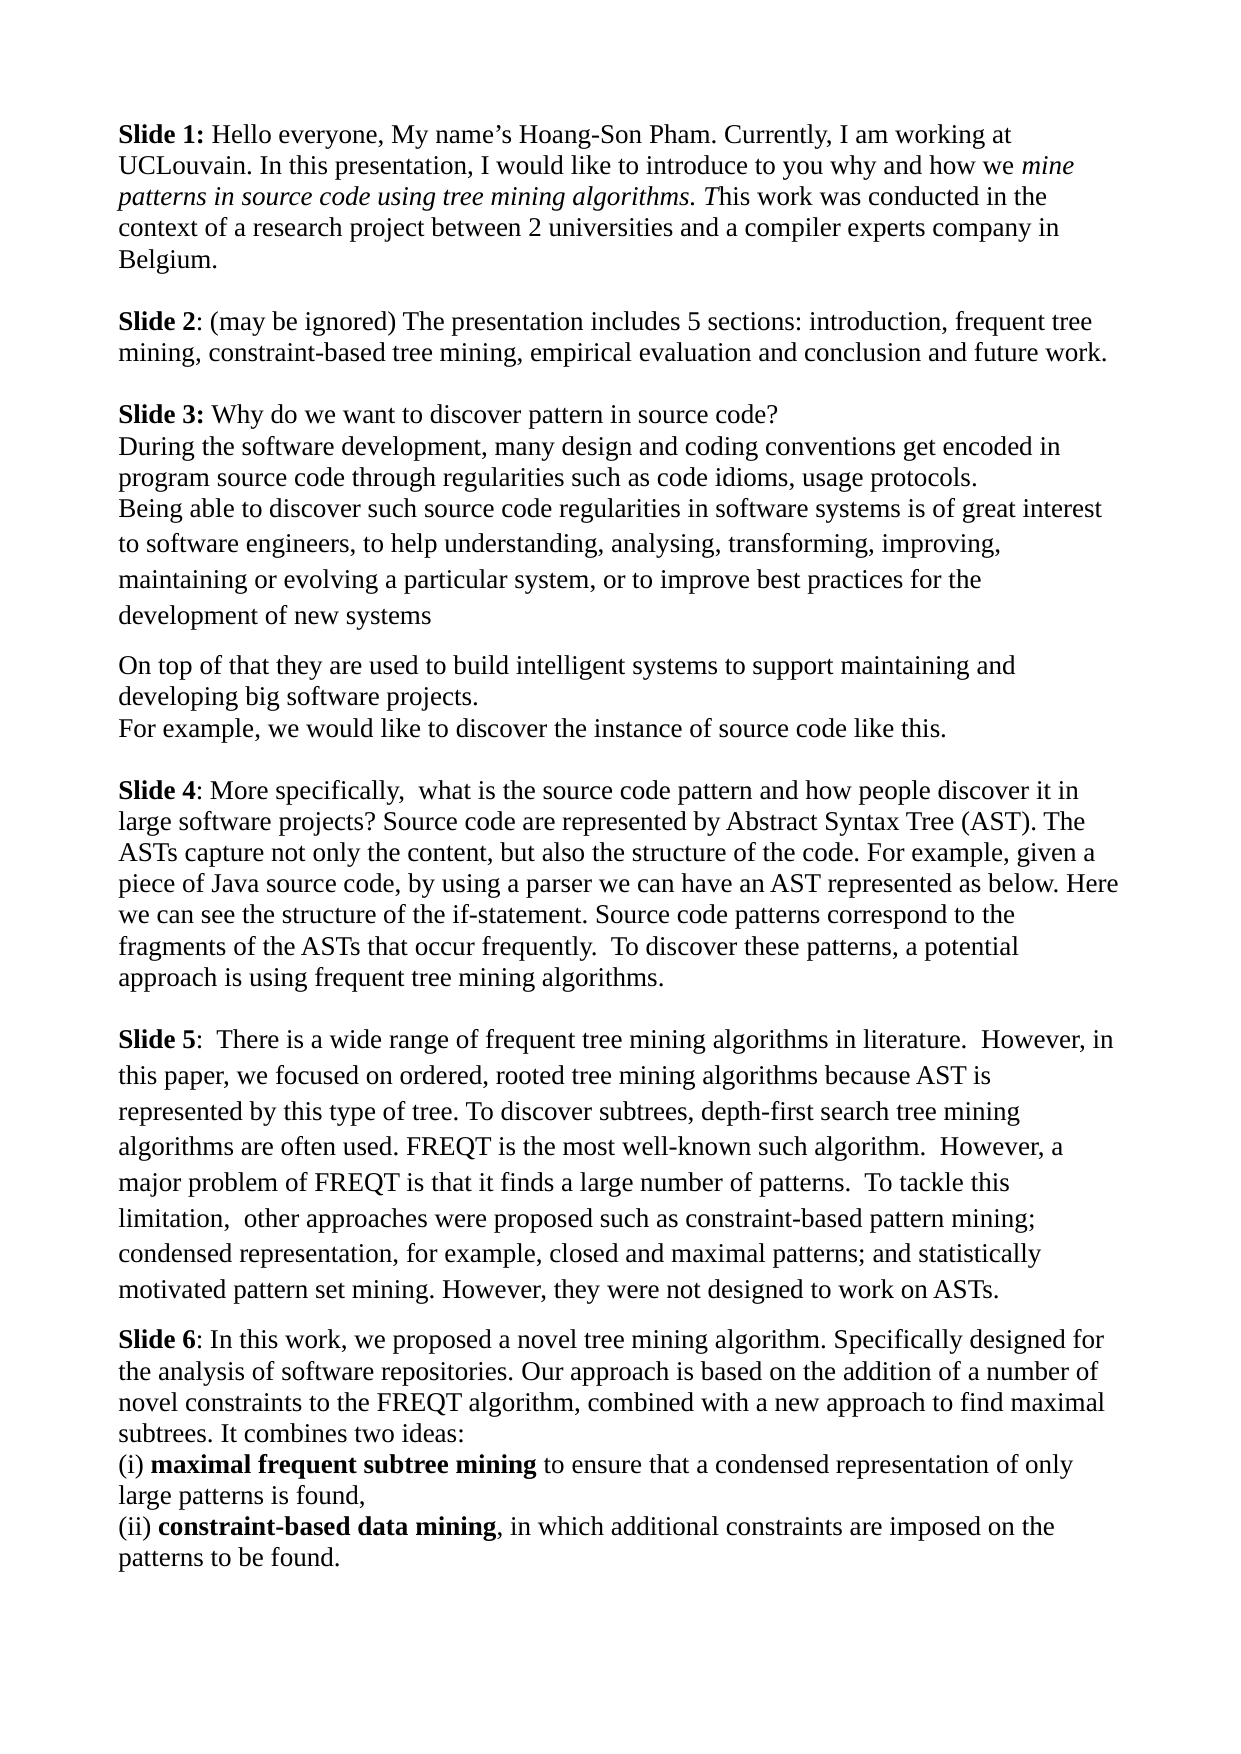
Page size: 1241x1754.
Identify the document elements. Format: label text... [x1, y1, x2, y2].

text During the software development, many design and coding conventions get encoded in program source code through regularities such as code idioms, usage protocols. [118, 429, 1122, 492]
text On top of that they are used to build intelligent systems to support maintaining and developing big software projects. [118, 649, 1122, 712]
text Slide 6: In this work, we proposed a novel tree mining algorithm. Specifically designed for the analysis of software repositories. Our approach is based on the addition of a number of novel constraints to the FREQT algorithm, combined with a new approach to find maximal subtrees. It combines two ideas: [118, 1323, 1122, 1448]
text Slide 4: More specifically, what is the source code pattern and how people discover it in large software projects? Source code are represented by Abstract Syntax Tree (AST). The ASTs capture not only the content, but also the structure of the code. For example, given a piece of Java source code, by using a parser we can have an AST represented as below. Here we can see the structure of the if-statement. Source code patterns correspond to the fragments of the ASTs that occur frequently. To discover these patterns, a potential approach is using frequent tree mining algorithms. [118, 774, 1122, 992]
text Being able to discover such source code regularities in software systems is of great interest to software engineers, to help understanding, analysing, transforming, improving, maintaining or evolving a particular system, or to improve best practices for the development of new systems [118, 492, 1122, 630]
text Slide 1: Hello everyone, My name’s Hoang-Son Pham. Currently, I am working at UCLouvain. In this presentation, I would like to introduce to you why and how we mine patterns in source code using tree mining algorithms. This work was conducted in the context of a research project between 2 universities and a compiler experts company in Belgium. [118, 118, 1122, 274]
text (i) maximal frequent subtree mining to ensure that a condensed representation of only large patterns is found, [118, 1448, 1122, 1510]
text For example, we would like to discover the instance of source code like this. [118, 712, 1122, 743]
text Slide 5: There is a wide range of frequent tree mining algorithms in literature. However, in this paper, we focused on ordered, rooted tree mining algorithms because AST is represented by this type of tree. To discover subtrees, depth-first search tree mining algorithms are often used. FREQT is the most well-known such algorithm. However, a major problem of FREQT is that it finds a large number of patterns. To tackle this limitation, other approaches were proposed such as constraint-based pattern mining; condensed representation, for example, closed and maximal patterns; and statistically motivated pattern set mining. However, they were not designed to work on ASTs. [118, 1023, 1122, 1304]
text Slide 2: (may be ignored) The presentation includes 5 sections: introduction, frequent tree mining, constraint-based tree mining, empirical evaluation and conclusion and future work. [118, 305, 1122, 367]
text Slide 3: Why do we want to discover pattern in source code? [118, 398, 1122, 429]
text (ii) constraint-based data mining, in which additional constraints are imposed on the patterns to be found. [118, 1510, 1122, 1573]
